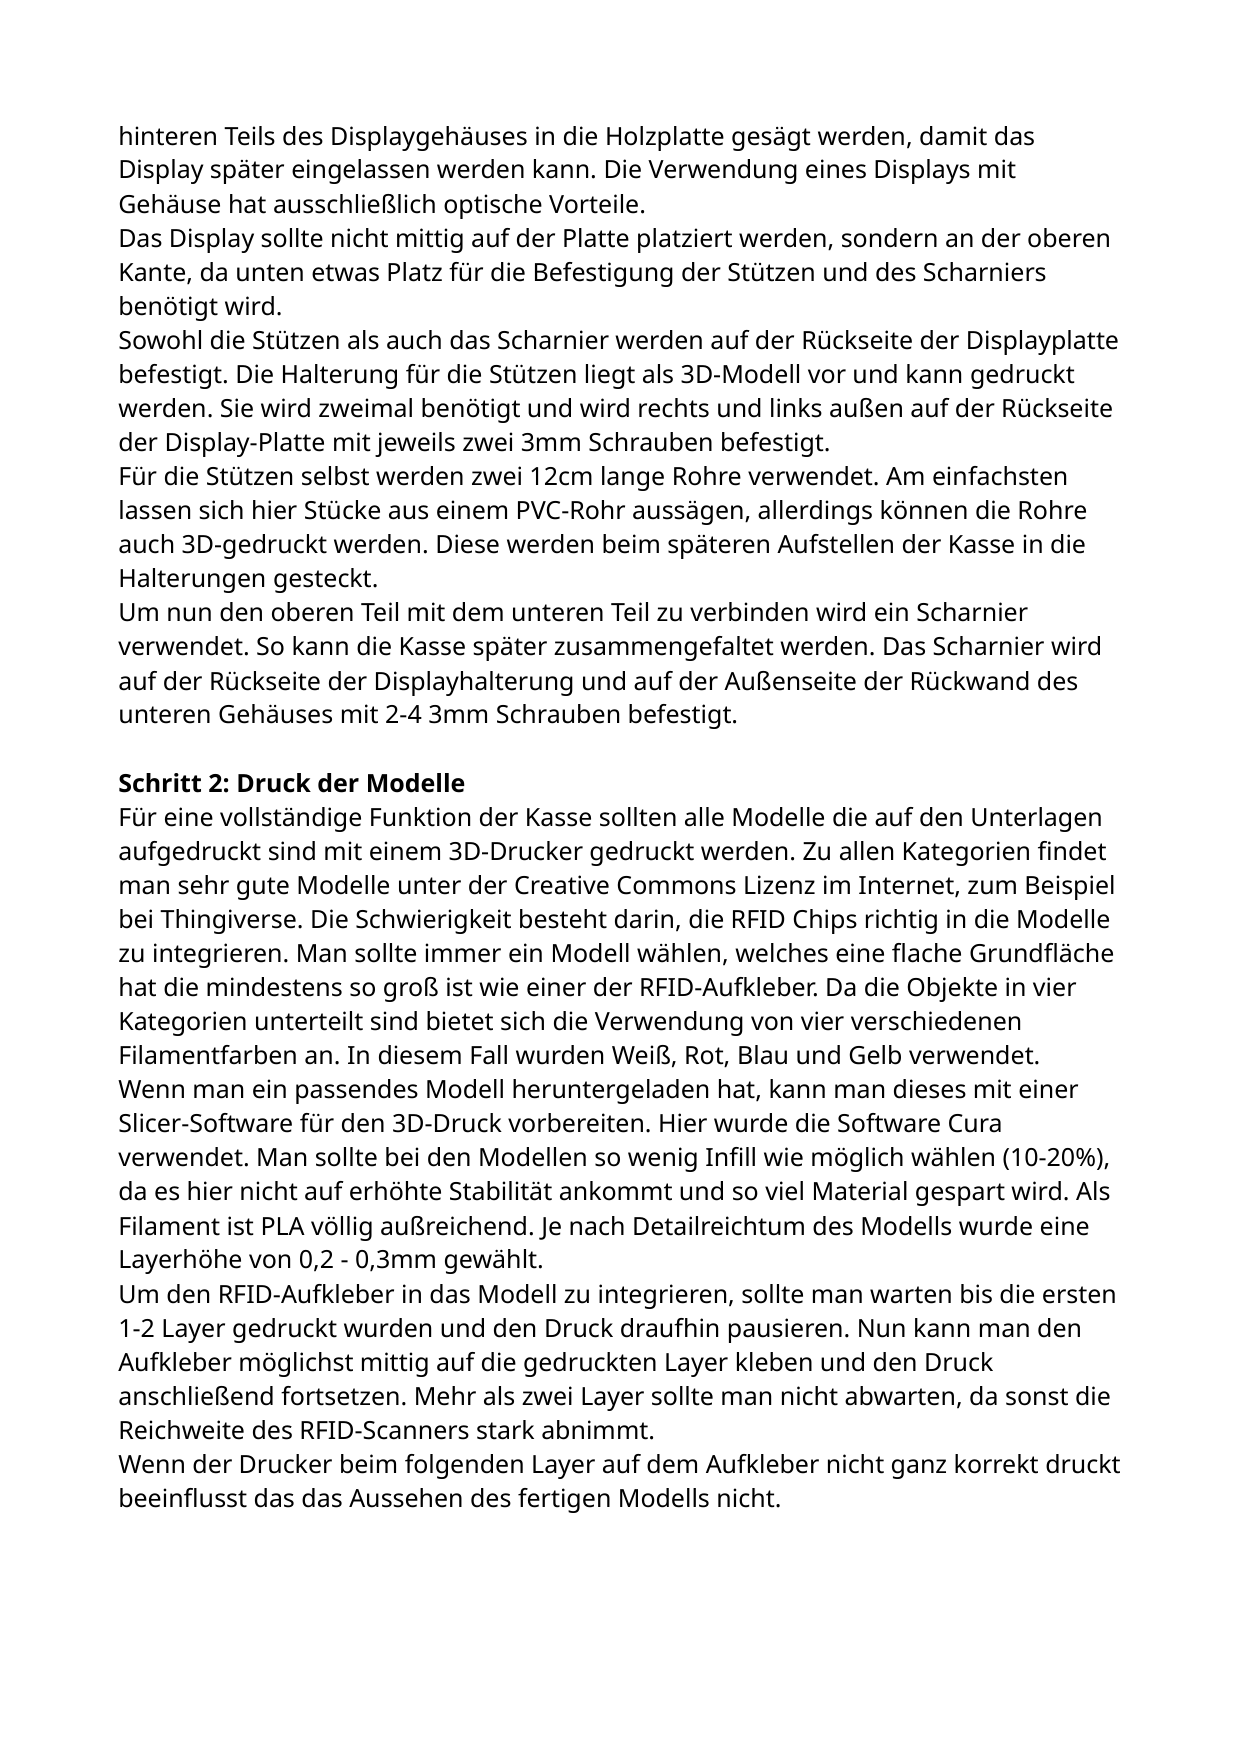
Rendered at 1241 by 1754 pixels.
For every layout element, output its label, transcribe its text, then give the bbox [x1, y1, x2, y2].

text hinteren Teils des Displaygehäuses in die Holzplatte gesägt werden, damit das Display später eingelassen werden kann. Die Verwendung eines Displays mit Gehäuse hat ausschließlich optische Vorteile. [118, 118, 1122, 220]
text Wenn der Drucker beim folgenden Layer auf dem Aufkleber nicht ganz korrekt druckt beeinflusst das das Aussehen des fertigen Modells nicht. [118, 1447, 1122, 1515]
text Schritt 2: Druck der Modelle [118, 765, 1122, 799]
text Das Display sollte nicht mittig auf der Platte platziert werden, sondern an der oberen Kante, da unten etwas Platz für die Befestigung der Stützen und des Scharniers benötigt wird. [118, 220, 1122, 322]
text Um den RFID-Aufkleber in das Modell zu integrieren, sollte man warten bis die ersten 1-2 Layer gedruckt wurden und den Druck draufhin pausieren. Nun kann man den Aufkleber möglichst mittig auf die gedruckten Layer kleben und den Druck anschließend fortsetzen. Mehr als zwei Layer sollte man nicht abwarten, da sonst die Reichweite des RFID-Scanners stark abnimmt. [118, 1276, 1122, 1447]
text Sowohl die Stützen als auch das Scharnier werden auf der Rückseite der Displayplatte befestigt. Die Halterung für die Stützen liegt als 3D-Modell vor und kann gedruckt werden. Sie wird zweimal benötigt und wird rechts und links außen auf der Rückseite der Display-Platte mit jeweils zwei 3mm Schrauben befestigt. [118, 322, 1122, 459]
text Für eine vollständige Funktion der Kasse sollten alle Modelle die auf den Unterlagen aufgedruckt sind mit einem 3D-Drucker gedruckt werden. Zu allen Kategorien findet man sehr gute Modelle unter der Creative Commons Lizenz im Internet, zum Beispiel bei Thingiverse. Die Schwierigkeit besteht darin, die RFID Chips richtig in die Modelle zu integrieren. Man sollte immer ein Modell wählen, welches eine flache Grundfläche hat die mindestens so groß ist wie einer der RFID-Aufkleber. Da die Objekte in vier Kategorien unterteilt sind bietet sich die Verwendung von vier verschiedenen Filamentfarben an. In diesem Fall wurden Weiß, Rot, Blau und Gelb verwendet. [118, 799, 1122, 1072]
text Wenn man ein passendes Modell heruntergeladen hat, kann man dieses mit einer Slicer-Software für den 3D-Druck vorbereiten. Hier wurde die Software Cura verwendet. Man sollte bei den Modellen so wenig Infill wie möglich wählen (10-20%), da es hier nicht auf erhöhte Stabilität ankommt und so viel Material gespart wird. Als Filament ist PLA völlig außreichend. Je nach Detailreichtum des Modells wurde eine Layerhöhe von 0,2 - 0,3mm gewählt. [118, 1072, 1122, 1276]
text Für die Stützen selbst werden zwei 12cm lange Rohre verwendet. Am einfachsten lassen sich hier Stücke aus einem PVC-Rohr aussägen, allerdings können die Rohre auch 3D-gedruckt werden. Diese werden beim späteren Aufstellen der Kasse in die Halterungen gesteckt. [118, 459, 1122, 595]
text Um nun den oberen Teil mit dem unteren Teil zu verbinden wird ein Scharnier verwendet. So kann die Kasse später zusammengefaltet werden. Das Scharnier wird auf der Rückseite der Displayhalterung und auf der Außenseite der Rückwand des unteren Gehäuses mit 2-4 3mm Schrauben befestigt. [118, 595, 1122, 731]
